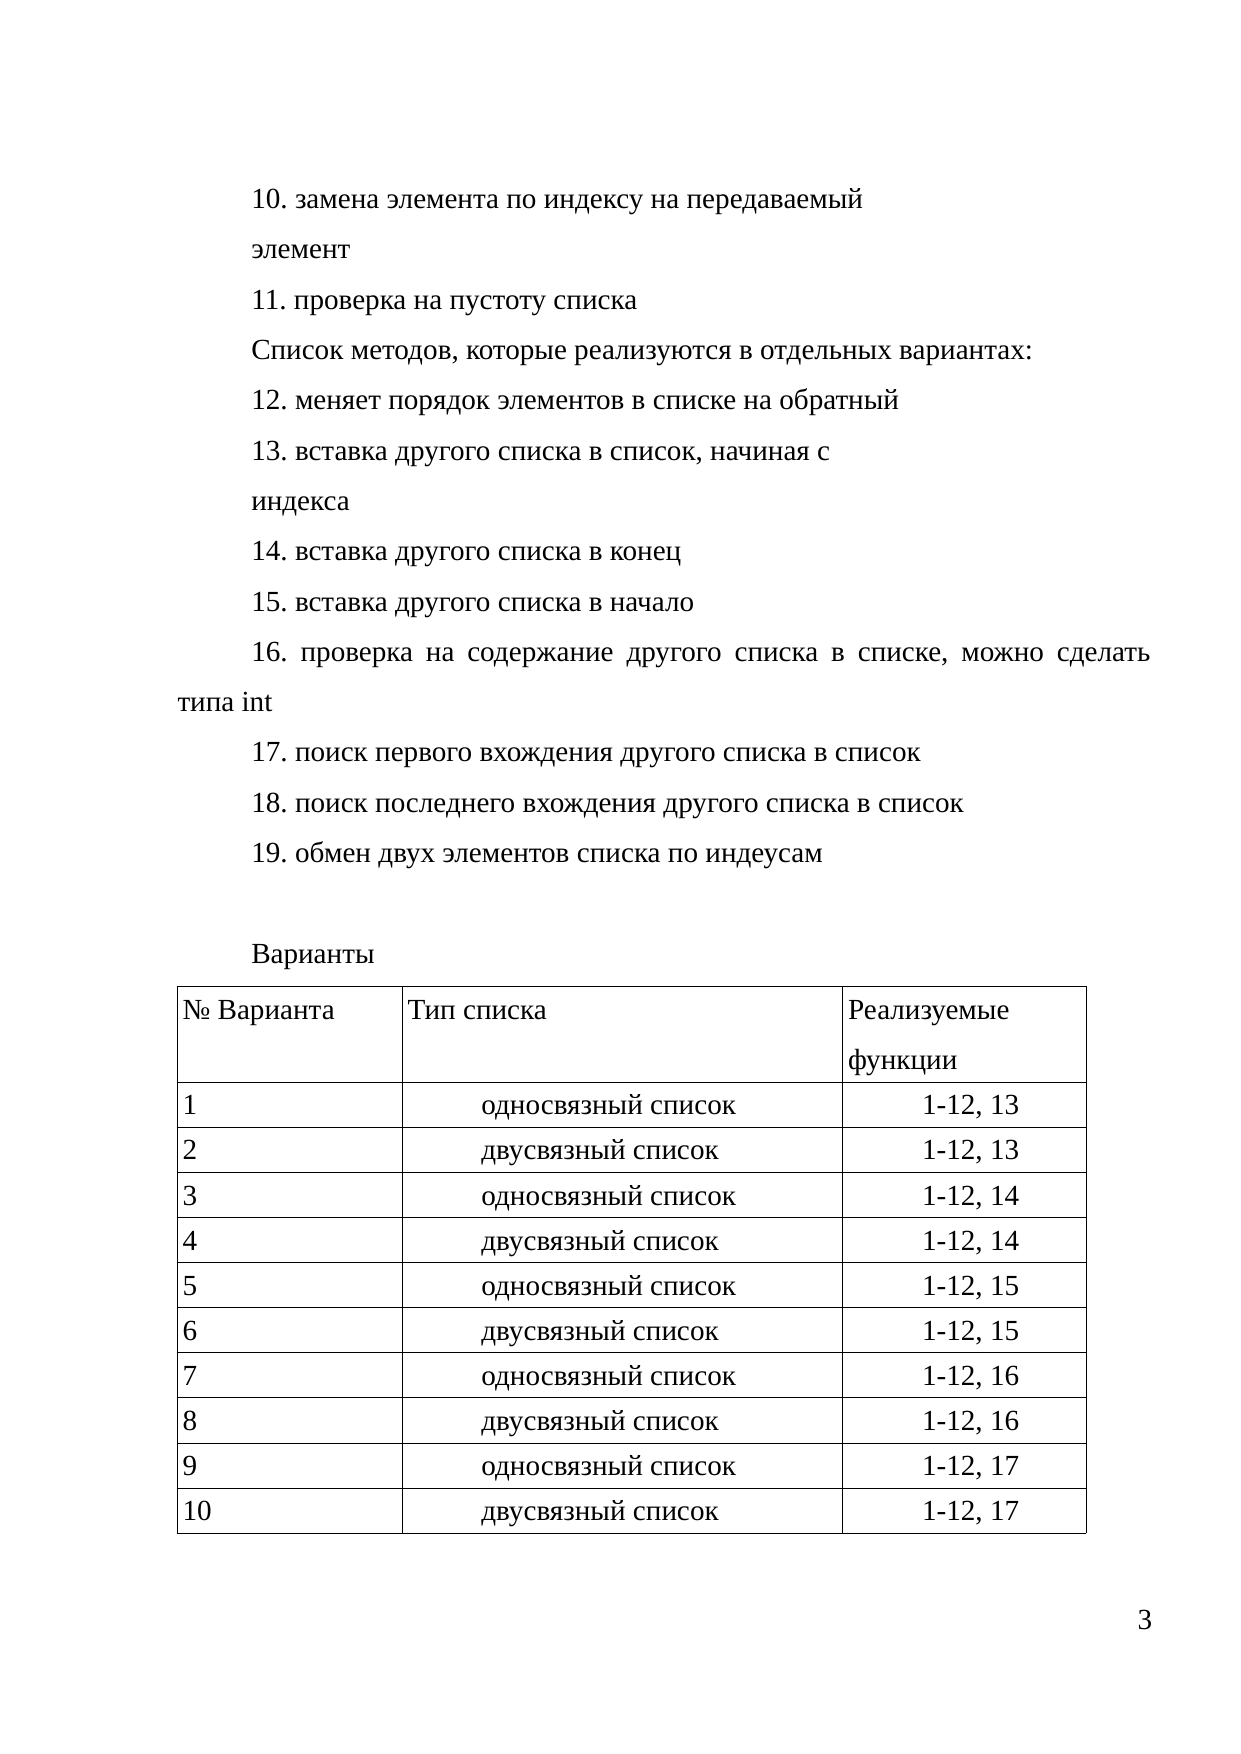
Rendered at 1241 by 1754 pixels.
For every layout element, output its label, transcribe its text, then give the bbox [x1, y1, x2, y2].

text 16. проверка на содержание другого списка в списке, можно сделать типа int [177, 634, 1152, 718]
text 15. вставка другого списка в начало [177, 584, 1152, 617]
table_cell 1-12, 17 [843, 1444, 1086, 1487]
table_cell 1-12, 17 [843, 1489, 1086, 1533]
table_cell 2 [178, 1128, 402, 1172]
text Варианты [177, 936, 1152, 969]
table_cell двусвязный список [403, 1308, 842, 1352]
table_cell односвязный список [403, 1083, 842, 1127]
table_cell двусвязный список [403, 1128, 842, 1172]
table_cell 3 [178, 1173, 402, 1217]
table_cell двусвязный список [403, 1489, 842, 1533]
table_cell 8 [178, 1398, 402, 1442]
table_cell 7 [178, 1353, 402, 1397]
table_cell односвязный список [403, 1263, 842, 1307]
text 11. проверка на пустоту списка [177, 282, 1152, 315]
table_cell 1 [178, 1083, 402, 1127]
text Список методов, которые реализуются в отдельных вариантах: [177, 332, 1152, 366]
text 14. вставка другого списка в конец [177, 533, 1152, 567]
table_cell 9 [178, 1444, 402, 1487]
table_cell 6 [178, 1308, 402, 1352]
text 10. замена элемента по индексу на передаваемый [177, 181, 1152, 215]
table_cell 1-12, 14 [843, 1218, 1086, 1262]
text 17. поиск первого вхождения другого списка в список [177, 734, 1152, 768]
text 13. вставка другого списка в список, начиная с [177, 433, 1152, 466]
table_cell двусвязный список [403, 1398, 842, 1442]
table_header Тип списка [403, 987, 842, 1082]
text индекса [177, 483, 1152, 517]
text элемент [177, 231, 1152, 265]
table_cell 1-12, 16 [843, 1353, 1086, 1397]
table_cell 1-12, 15 [843, 1263, 1086, 1307]
table_cell 5 [178, 1263, 402, 1307]
table_cell 4 [178, 1218, 402, 1262]
table_cell 10 [178, 1489, 402, 1533]
text 19. обмен двух элементов списка по индеусам [177, 835, 1152, 869]
table_header Реализуемые функции [843, 987, 1086, 1082]
table_cell 1-12, 13 [843, 1128, 1086, 1172]
table_cell 1-12, 14 [843, 1173, 1086, 1217]
table_cell двусвязный список [403, 1218, 842, 1262]
table_cell 1-12, 16 [843, 1398, 1086, 1442]
table_cell односвязный список [403, 1444, 842, 1487]
table_cell 1-12, 15 [843, 1308, 1086, 1352]
table_cell 1-12, 13 [843, 1083, 1086, 1127]
text 18. поиск последнего вхождения другого списка в список [177, 785, 1152, 818]
table_cell односвязный список [403, 1173, 842, 1217]
table_cell односвязный список [403, 1353, 842, 1397]
text 12. меняет порядок элементов в списке на обратный [177, 382, 1152, 416]
table_header № Варианта [178, 987, 402, 1082]
